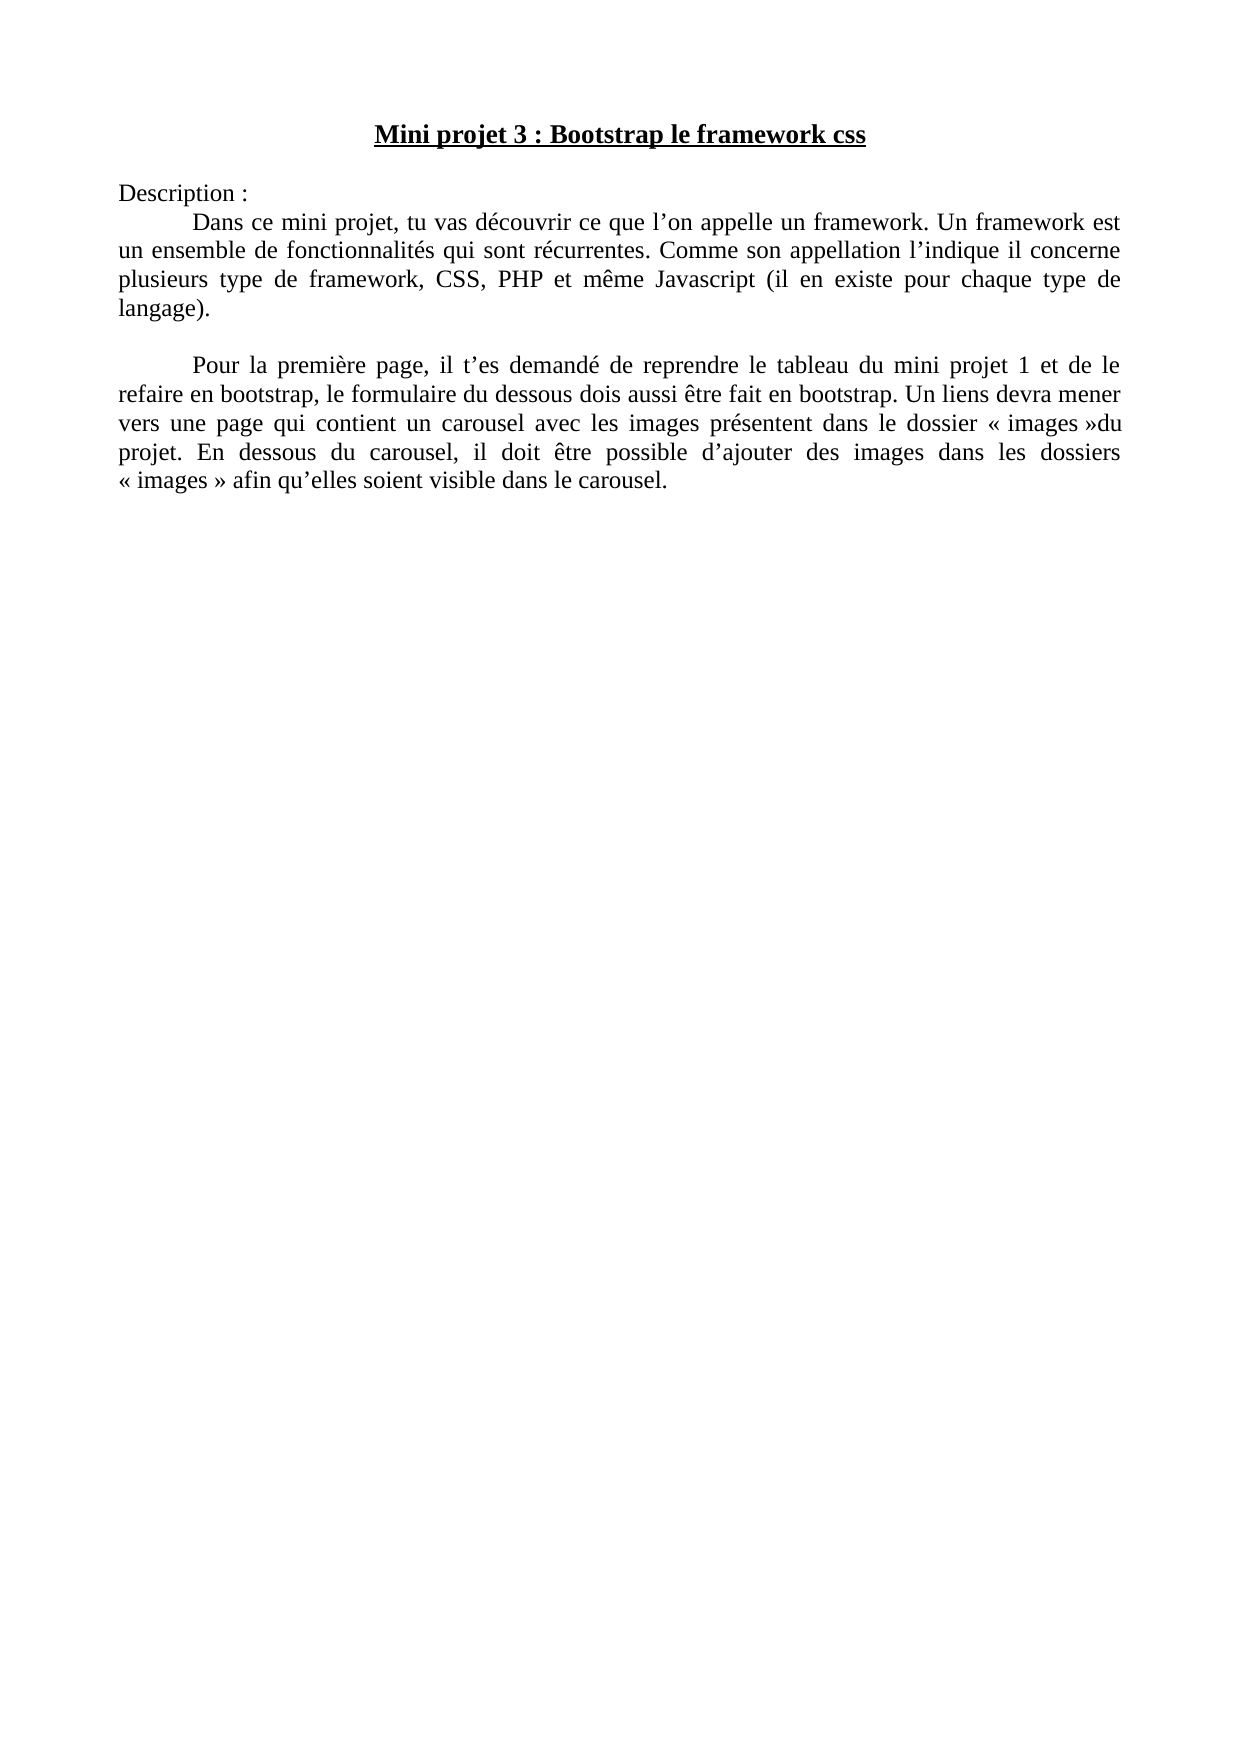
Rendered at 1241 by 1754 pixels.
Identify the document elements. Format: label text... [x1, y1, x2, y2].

text Dans ce mini projet, tu vas découvrir ce que l’on appelle un framework. Un framework est un ensemble de fonctionnalités qui sont récurrentes. Comme son appellation l’indique il concerne plusieurs type de framework, CSS, PHP et même Javascript (il en existe pour chaque type de langage). [118, 207, 1122, 322]
text Description : [118, 178, 1122, 207]
text Pour la première page, il t’es demandé de reprendre le tableau du mini projet 1 et de le refaire en bootstrap, le formulaire du dessous dois aussi être fait en bootstrap. Un liens devra mener vers une page qui contient un carousel avec les images présentent dans le dossier « images »du projet. En dessous du carousel, il doit être possible d’ajouter des images dans les dossiers « images » afin qu’elles soient visible dans le carousel. [118, 351, 1122, 494]
text Mini projet 3 : Bootstrap le framework css [118, 118, 1122, 149]
